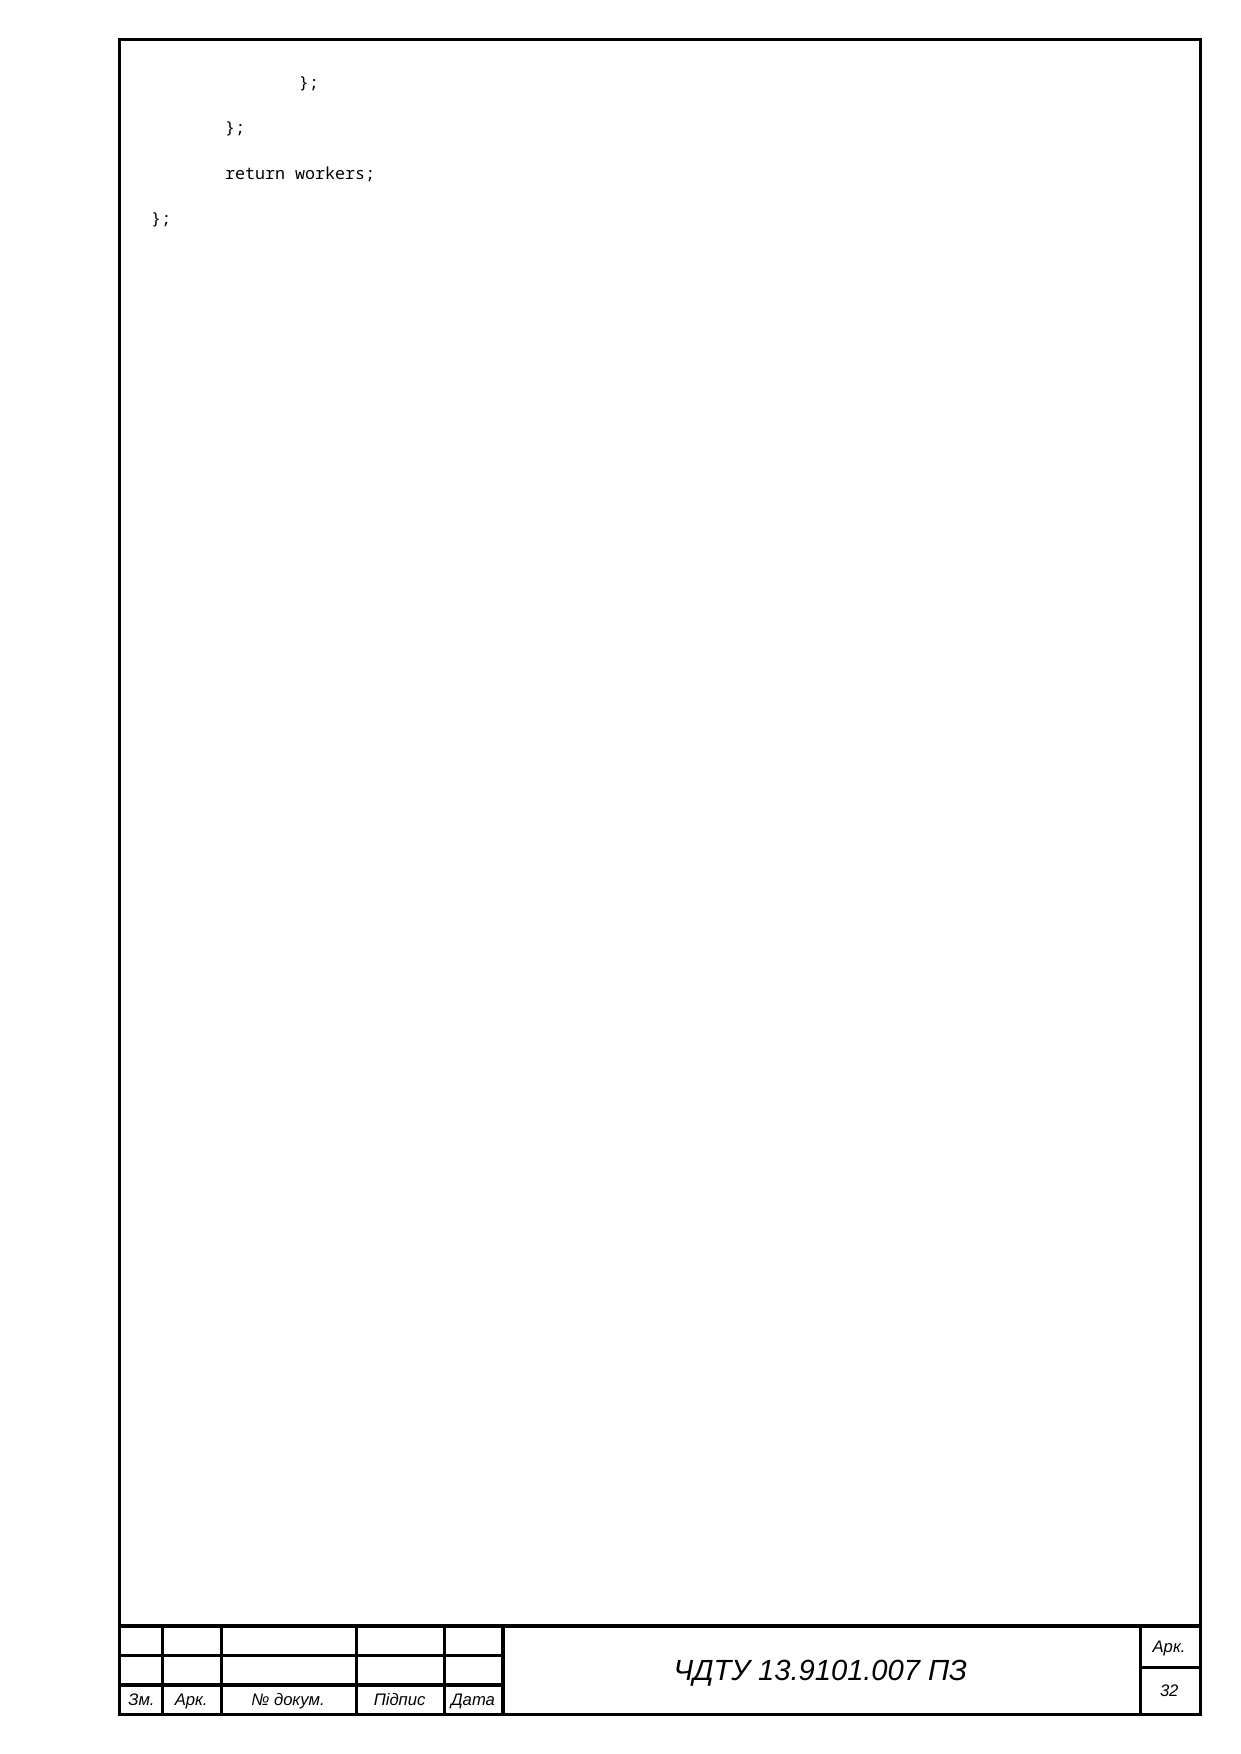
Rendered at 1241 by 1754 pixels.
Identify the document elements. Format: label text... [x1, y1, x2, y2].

text return workers; [151, 161, 1170, 184]
text }; [151, 116, 1170, 139]
text }; [151, 71, 1170, 93]
text }; [151, 207, 1170, 229]
